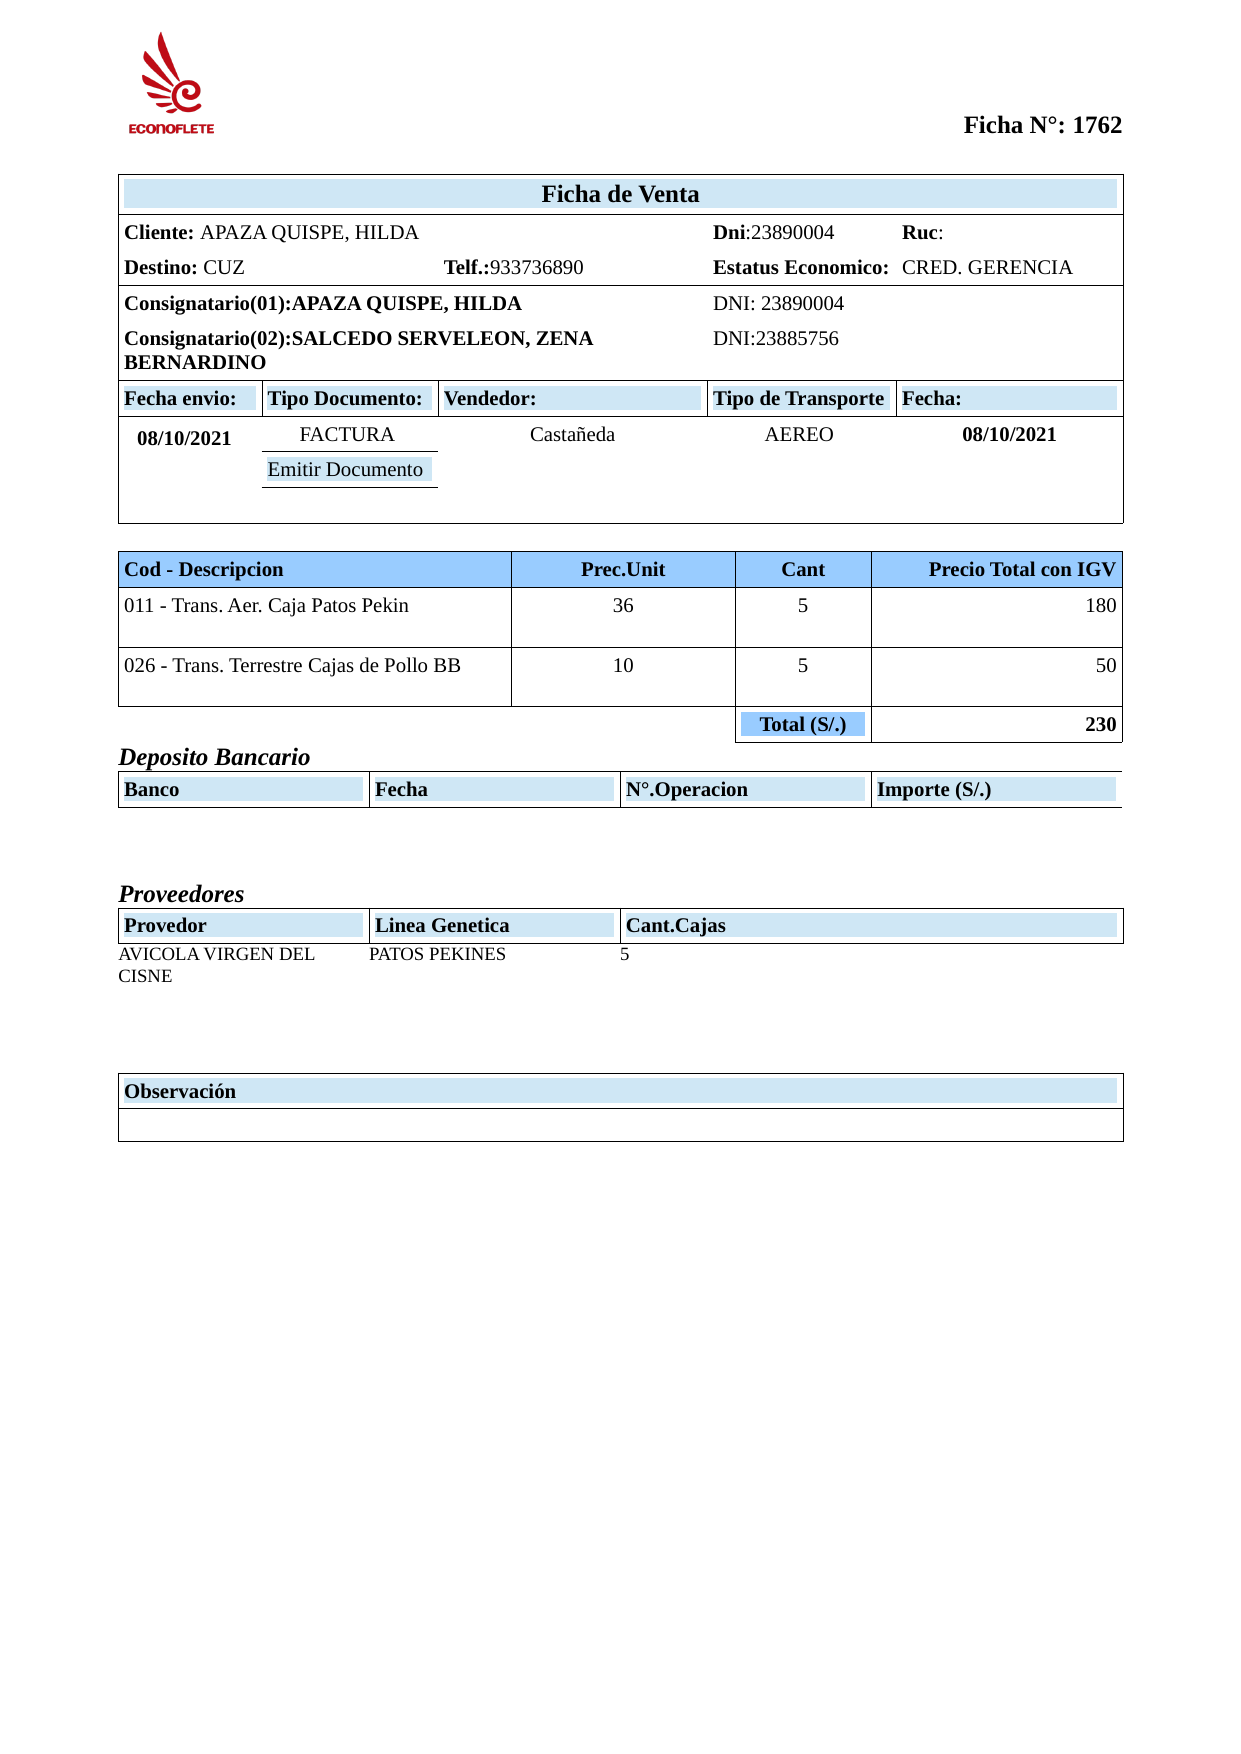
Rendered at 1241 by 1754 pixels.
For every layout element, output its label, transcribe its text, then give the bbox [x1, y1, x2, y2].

table_cell [118, 808, 369, 831]
picture [118, 31, 225, 134]
table_cell [511, 707, 735, 742]
table_header Provedor [119, 909, 369, 943]
table_cell 180 [872, 588, 1122, 647]
table_cell Castañeda [438, 417, 707, 523]
table_cell AVICOLA VIRGEN DEL CISNE [118, 944, 369, 986]
table_header Cant [736, 552, 871, 587]
table_cell [369, 831, 620, 855]
text Deposito Bancario [118, 742, 1122, 771]
table_cell 230 [872, 707, 1122, 742]
table_cell [118, 855, 369, 879]
table_cell 5 [736, 648, 871, 706]
table_cell [118, 1051, 369, 1073]
table_header Observación [119, 1074, 1123, 1108]
table_cell [262, 488, 438, 523]
table_cell [620, 808, 871, 831]
table_header N°.Operacion [621, 772, 871, 807]
table_cell Estatus Economico: [707, 249, 896, 285]
table_cell 08/10/2021 [119, 417, 262, 523]
table_cell Dni:23890004 [707, 215, 896, 249]
table_cell DNI: 23890004 [707, 286, 1123, 321]
table_cell [369, 1051, 620, 1073]
table_cell Fecha envio: [119, 381, 262, 416]
table_cell CRED. GERENCIA [896, 249, 1123, 285]
table_cell [871, 855, 1122, 879]
table_cell 011 - Trans. Aer. Caja Patos Pekin [119, 588, 511, 647]
table_cell [119, 1109, 1123, 1141]
table_cell [118, 1030, 369, 1051]
table_cell [369, 986, 620, 1008]
table_cell [620, 1030, 1123, 1051]
table_header Importe (S/.) [872, 772, 1122, 807]
table_header Cod - Descripcion [119, 552, 511, 587]
text Proveedores [118, 879, 1122, 908]
table_cell Total (S/.) [736, 707, 871, 742]
table_header Linea Genetica [370, 909, 620, 943]
table_cell 10 [512, 648, 735, 706]
table_cell [871, 831, 1122, 855]
table_header Prec.Unit [512, 552, 735, 587]
table_header Fecha [370, 772, 620, 807]
table_cell 08/10/2021 [896, 417, 1123, 523]
table_cell [620, 1051, 1123, 1073]
table_cell Emitir Documento [262, 452, 438, 487]
table_cell [369, 855, 620, 879]
table_header Banco [119, 772, 369, 807]
table_cell Consignatario(01):APAZA QUISPE, HILDA [119, 286, 707, 321]
table_cell Consignatario(02):SALCEDO SERVELEON, ZENA BERNARDINO [119, 321, 707, 380]
table_cell [871, 808, 1122, 831]
table_cell [118, 707, 511, 742]
table_header Cant.Cajas [621, 909, 1123, 943]
table_cell Ruc: [896, 215, 1123, 249]
table_header Ficha de Venta [119, 175, 1123, 214]
table_cell Tipo Documento: [263, 381, 438, 416]
table_cell Destino: CUZ [119, 249, 438, 285]
table_cell 5 [620, 944, 1123, 986]
table_cell FACTURA [262, 417, 438, 451]
table_cell 026 - Trans. Terrestre Cajas de Pollo BB [119, 648, 511, 706]
table_cell Vendedor: [439, 381, 707, 416]
table_cell PATOS PEKINES [369, 944, 620, 986]
table_cell [620, 831, 871, 855]
table_cell [118, 831, 369, 855]
table_cell 5 [736, 588, 871, 647]
table_header Precio Total con IGV [872, 552, 1122, 587]
table_cell Cliente: APAZA QUISPE, HILDA [119, 215, 707, 249]
table_cell AEREO [707, 417, 896, 523]
table_cell 36 [512, 588, 735, 647]
table_cell [369, 808, 620, 831]
table_cell [620, 1008, 1123, 1029]
table_cell [620, 855, 871, 879]
table_cell [118, 1008, 369, 1029]
table_cell [369, 1030, 620, 1051]
table_cell [118, 986, 369, 1008]
table_cell Tipo de Transporte [708, 381, 896, 416]
table_cell [369, 1008, 620, 1029]
table_cell 50 [872, 648, 1122, 706]
table_cell Telf.:933736890 [438, 249, 707, 285]
table_cell [620, 986, 1123, 1008]
table_cell DNI:23885756 [707, 321, 1123, 380]
table_cell Fecha: [897, 381, 1123, 416]
